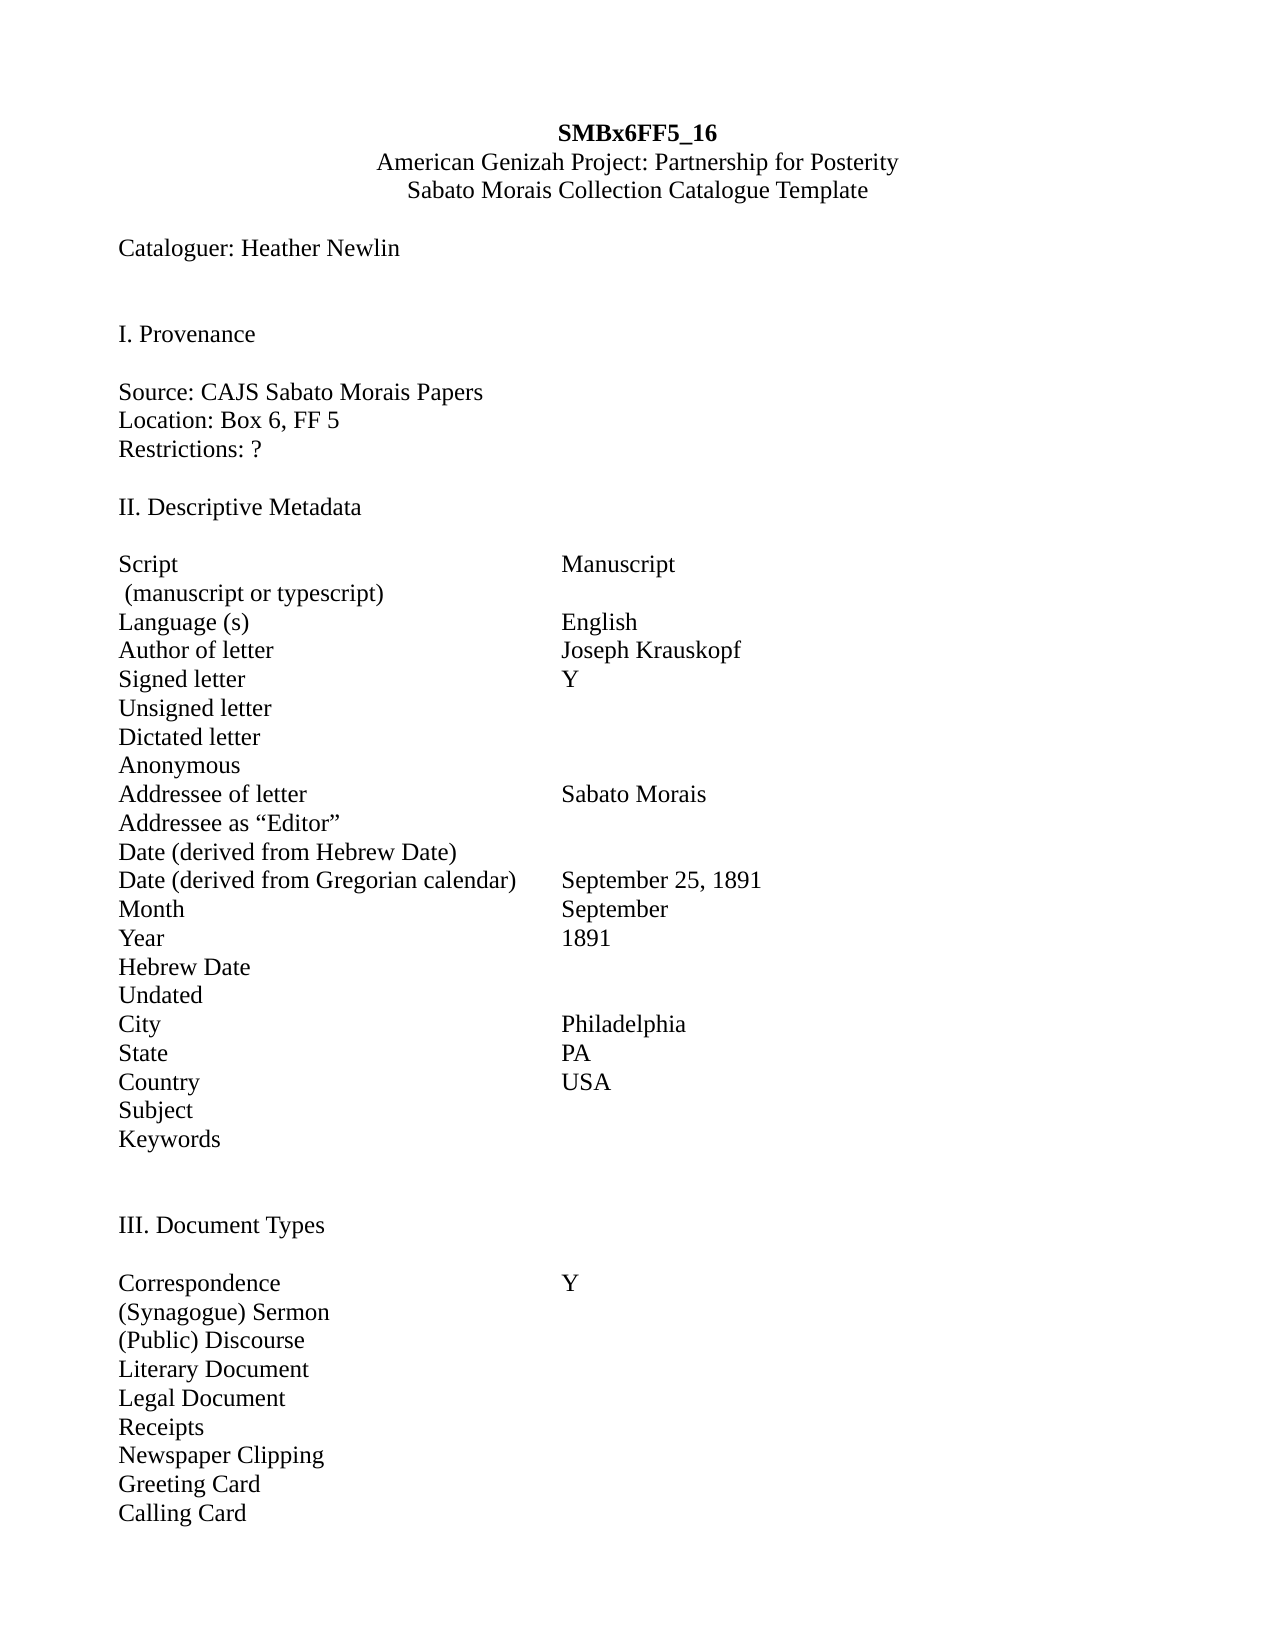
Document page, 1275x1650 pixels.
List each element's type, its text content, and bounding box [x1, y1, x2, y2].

text Author of letter Joseph Krauskopf [118, 636, 1157, 664]
text Anonymous [118, 751, 1157, 779]
text Newspaper Clipping [118, 1441, 1157, 1469]
text Script Manuscript [118, 549, 1157, 578]
text Literary Document [118, 1354, 1157, 1383]
text Receipts [118, 1412, 1157, 1441]
text Calling Card [118, 1498, 1157, 1527]
text Hebrew Date [118, 952, 1157, 981]
text Restrictions: ? [118, 434, 1157, 463]
text Sabato Morais Collection Catalogue Template [118, 176, 1157, 204]
text City Philadelphia [118, 1009, 1157, 1038]
text II. Descriptive Metadata [118, 492, 1157, 521]
text Legal Document [118, 1383, 1157, 1412]
text Source: CAJS Sabato Morais Papers [118, 377, 1157, 406]
text Keywords [118, 1124, 1157, 1153]
text Greeting Card [118, 1469, 1157, 1498]
text (Synagogue) Sermon [118, 1297, 1157, 1326]
text Signed letter Y [118, 664, 1157, 693]
text Dictated letter [118, 722, 1157, 751]
text Date (derived from Hebrew Date) [118, 837, 1157, 866]
text Date (derived from Gregorian calendar) September 25, 1891 [118, 866, 1157, 894]
text Country USA [118, 1067, 1157, 1096]
text Month September [118, 894, 1157, 923]
text SMBx6FF5_16 [118, 118, 1157, 147]
text Correspondence Y [118, 1268, 1157, 1297]
text III. Document Types [118, 1211, 1157, 1239]
text Cataloguer: Heather Newlin [118, 233, 1157, 262]
text Year 1891 [118, 923, 1157, 952]
text (Public) Discourse [118, 1326, 1157, 1354]
text Language (s) English [118, 607, 1157, 636]
text I. Provenance [118, 319, 1157, 348]
text Addressee as “Editor” [118, 808, 1157, 837]
text Addressee of letter Sabato Morais [118, 779, 1157, 808]
text State PA [118, 1038, 1157, 1067]
text American Genizah Project: Partnership for Posterity [118, 147, 1157, 176]
text Subject [118, 1096, 1157, 1124]
text (manuscript or typescript) [118, 578, 1157, 607]
text Unsigned letter [118, 693, 1157, 722]
text Undated [118, 981, 1157, 1009]
text Location: Box 6, FF 5 [118, 406, 1157, 434]
